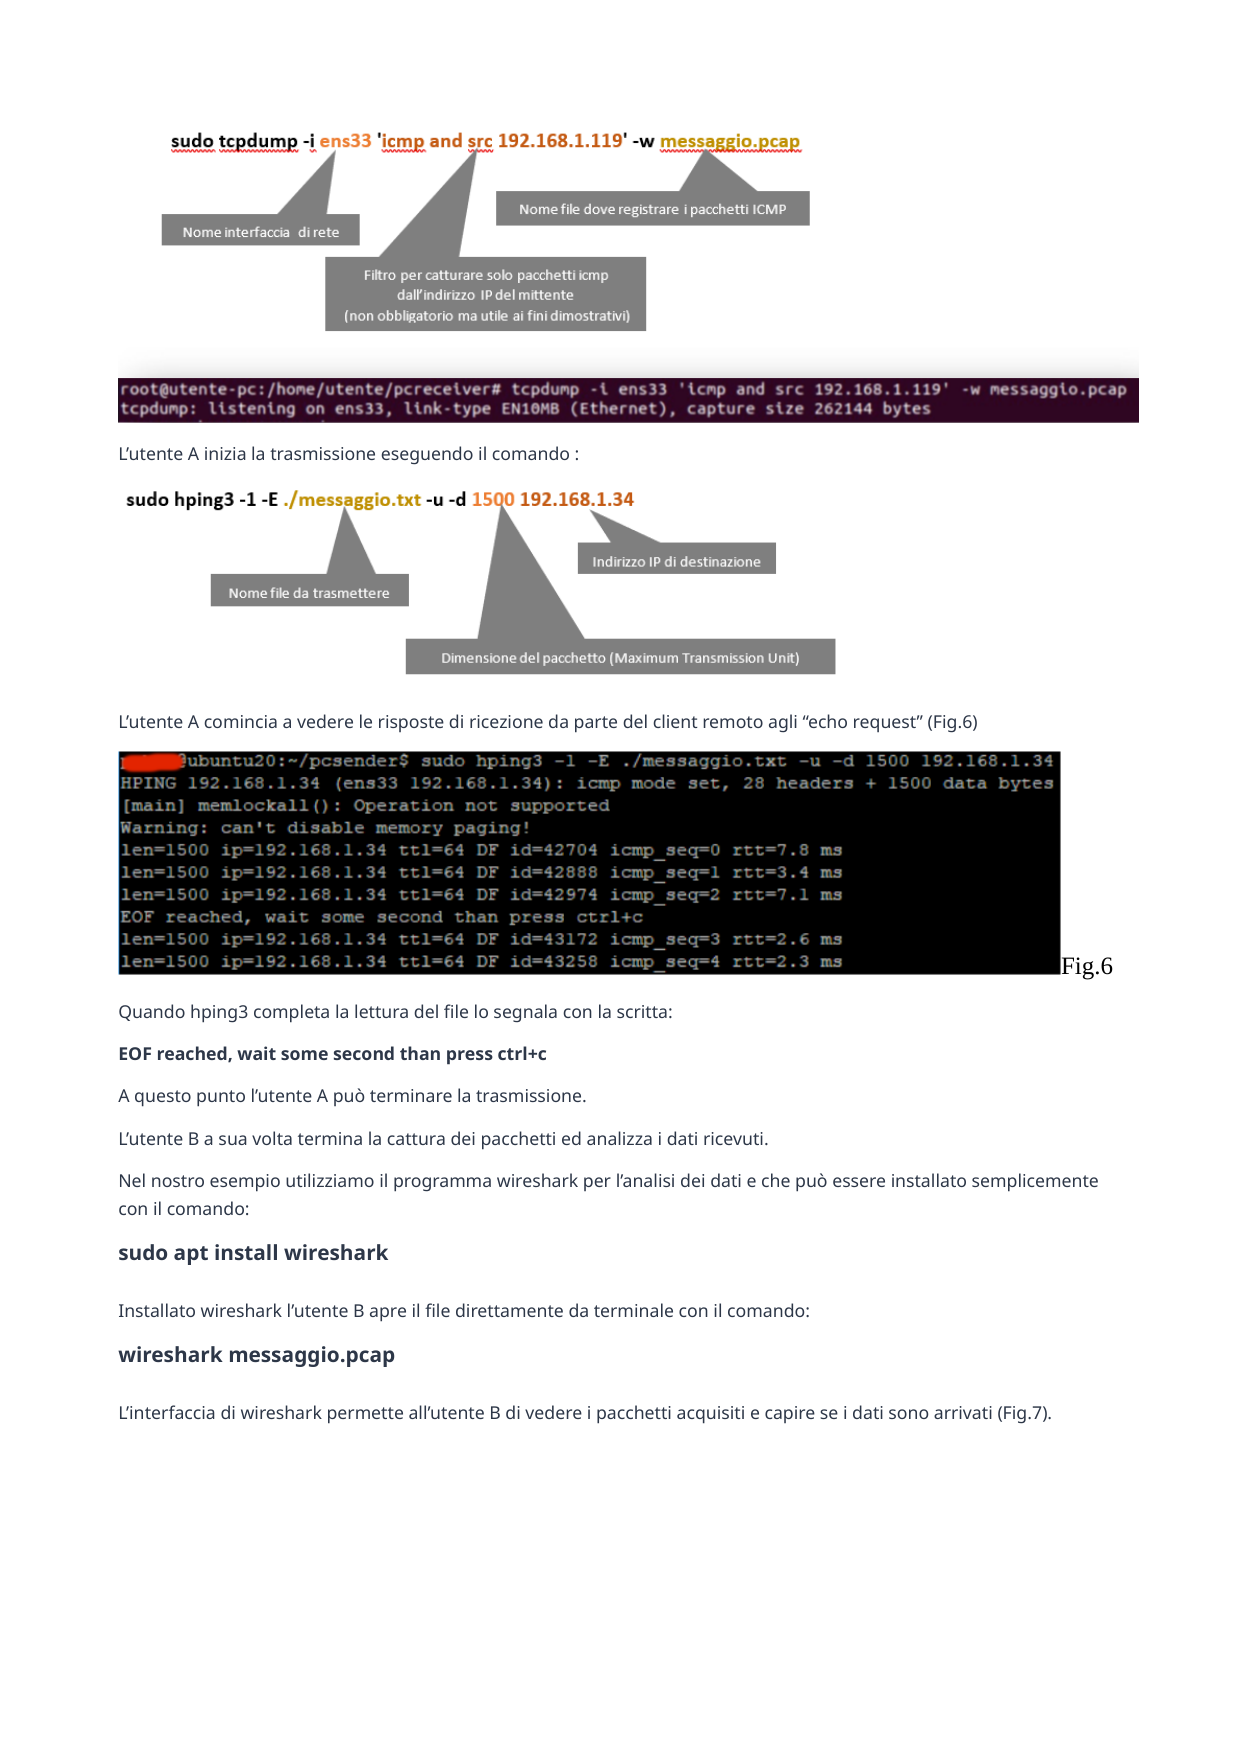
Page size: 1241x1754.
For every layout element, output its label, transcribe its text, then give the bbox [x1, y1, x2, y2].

text wireshark messaggio.pcap [118, 1341, 1122, 1369]
picture [118, 483, 848, 691]
text EOF reached, wait some second than press ctrl+c [118, 1041, 1122, 1066]
picture [118, 118, 1139, 423]
text Quando hping3 completa la lettura del file lo segnala con la scritta: [118, 999, 1122, 1023]
text Installato wireshark l’utente B apre il file direttamente da terminale con il comando: [118, 1298, 1122, 1322]
text Nel nostro esempio utilizziamo il programma wireshark per l’analisi dei dati e che può essere installato semplicemente con il comando: [118, 1168, 1122, 1220]
text sudo apt install wireshark [118, 1238, 1122, 1267]
text L’utente A inizia la trasmissione eseguendo il comando : [118, 441, 1122, 465]
text L’utente A comincia a vedere le risposte di ricezione da parte del client remoto agli “echo request” (Fig.6) [118, 709, 1122, 734]
text A questo punto l’utente A può terminare la trasmissione. [118, 1084, 1122, 1108]
picture [118, 751, 1061, 975]
text Fig.6 [118, 752, 1122, 980]
text L’interfaccia di wireshark permette all’utente B di vedere i pacchetti acquisiti e capire se i dati sono arrivati (Fig.7). [118, 1401, 1122, 1425]
text L’utente B a sua volta termina la cattura dei pacchetti ed analizza i dati ricevuti. [118, 1126, 1122, 1150]
